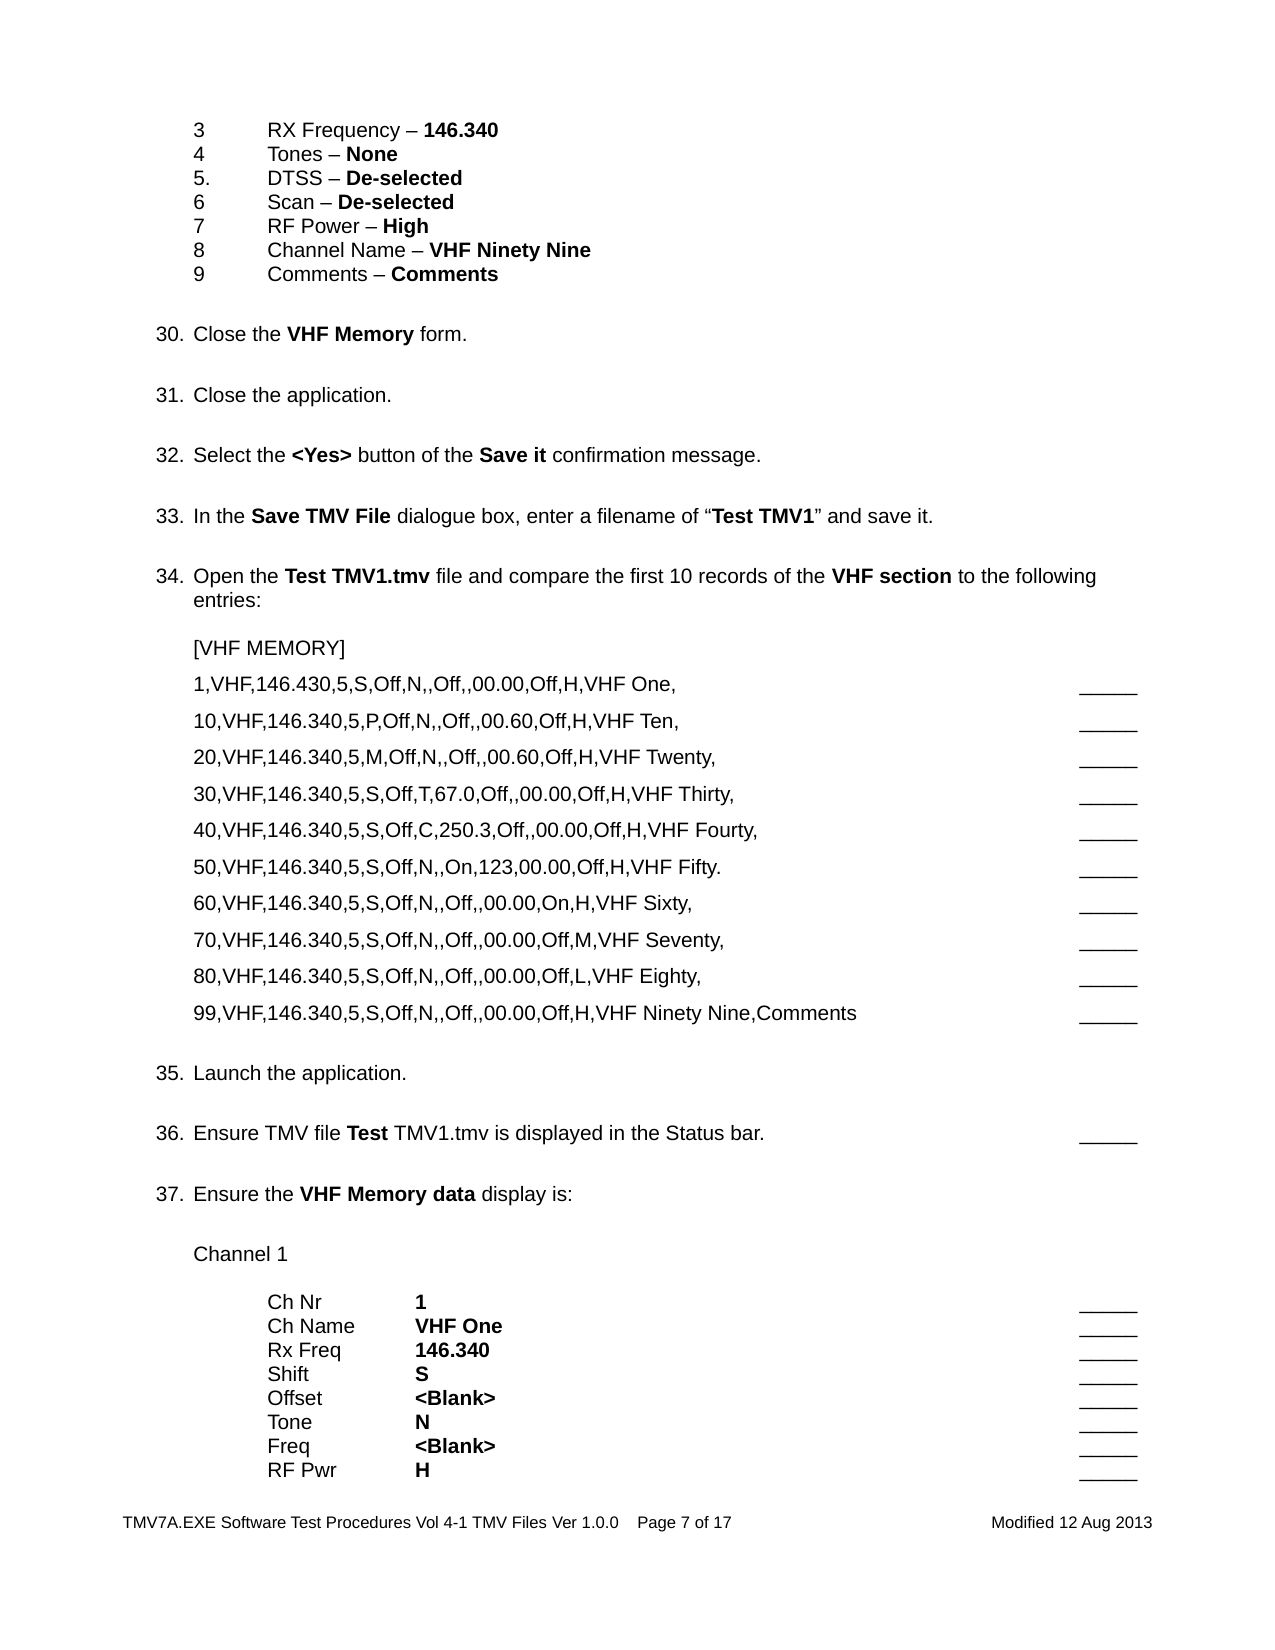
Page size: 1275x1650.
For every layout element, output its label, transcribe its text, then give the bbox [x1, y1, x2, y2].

list 80,VHF,146.340,5,S,Off,N,,Off,,00.00,Off,L,VHF Eighty, _____ [156, 964, 1157, 988]
list Select the <Yes> button of the Save it confirmation message. [156, 443, 1157, 491]
list In the Save TMV File dialogue box, enter a filename of “Test TMV1” and save it. [156, 503, 1157, 551]
list 99,VHF,146.340,5,S,Off,N,,Off,,00.00,Off,H,VHF Ninety Nine,Comments _____ [156, 1000, 1157, 1048]
list 70,VHF,146.340,5,S,Off,N,,Off,,00.00,Off,M,VHF Seventy, _____ [156, 927, 1157, 951]
list Ensure the VHF Memory data display is: [156, 1182, 1157, 1206]
list 50,VHF,146.340,5,S,Off,N,,On,123,00.00,Off,H,VHF Fifty. _____ [156, 854, 1157, 878]
list 60,VHF,146.340,5,S,Off,N,,Off,,00.00,On,H,VHF Sixty, _____ [156, 891, 1157, 915]
list 20,VHF,146.340,5,M,Off,N,,Off,,00.60,Off,H,VHF Twenty, _____ [156, 745, 1157, 769]
list Ensure TMV file Test TMV1.tmv is displayed in the Status bar. _____ [156, 1121, 1157, 1169]
list 10,VHF,146.340,5,P,Off,N,,Off,,00.60,Off,H,VHF Ten, _____ [156, 709, 1157, 733]
list 40,VHF,146.340,5,S,Off,C,250.3,Off,,00.00,Off,H,VHF Fourty, _____ [156, 818, 1157, 842]
list Channel 1 Ch Nr 1 _____ Ch Name VHF One _____ Rx Freq 146.340 _____ Shift S _____ Offset <Blank> _____ Tone N _____ Freq <Blank> _____ RF Pwr H _____ [156, 1218, 1157, 1482]
list Close the VHF Memory form. [156, 322, 1157, 370]
list Open the Test TMV1.tmv file and compare the first 10 records of the VHF section to the following entries: [VHF MEMORY] [156, 564, 1157, 660]
list Close the application. [156, 383, 1157, 431]
list Launch the application. [156, 1061, 1157, 1109]
list 3 RX Frequency – 146.340 4 Tones – None 5. DTSS – De-selected 6 Scan – De-selected 7 RF Power – High 8 Channel Name – VHF Ninety Nine 9 Comments – Comments [156, 118, 1157, 310]
list 1,VHF,146.430,5,S,Off,N,,Off,,00.00,Off,H,VHF One, _____ [156, 672, 1157, 696]
list 30,VHF,146.340,5,S,Off,T,67.0,Off,,00.00,Off,H,VHF Thirty, _____ [156, 782, 1157, 806]
